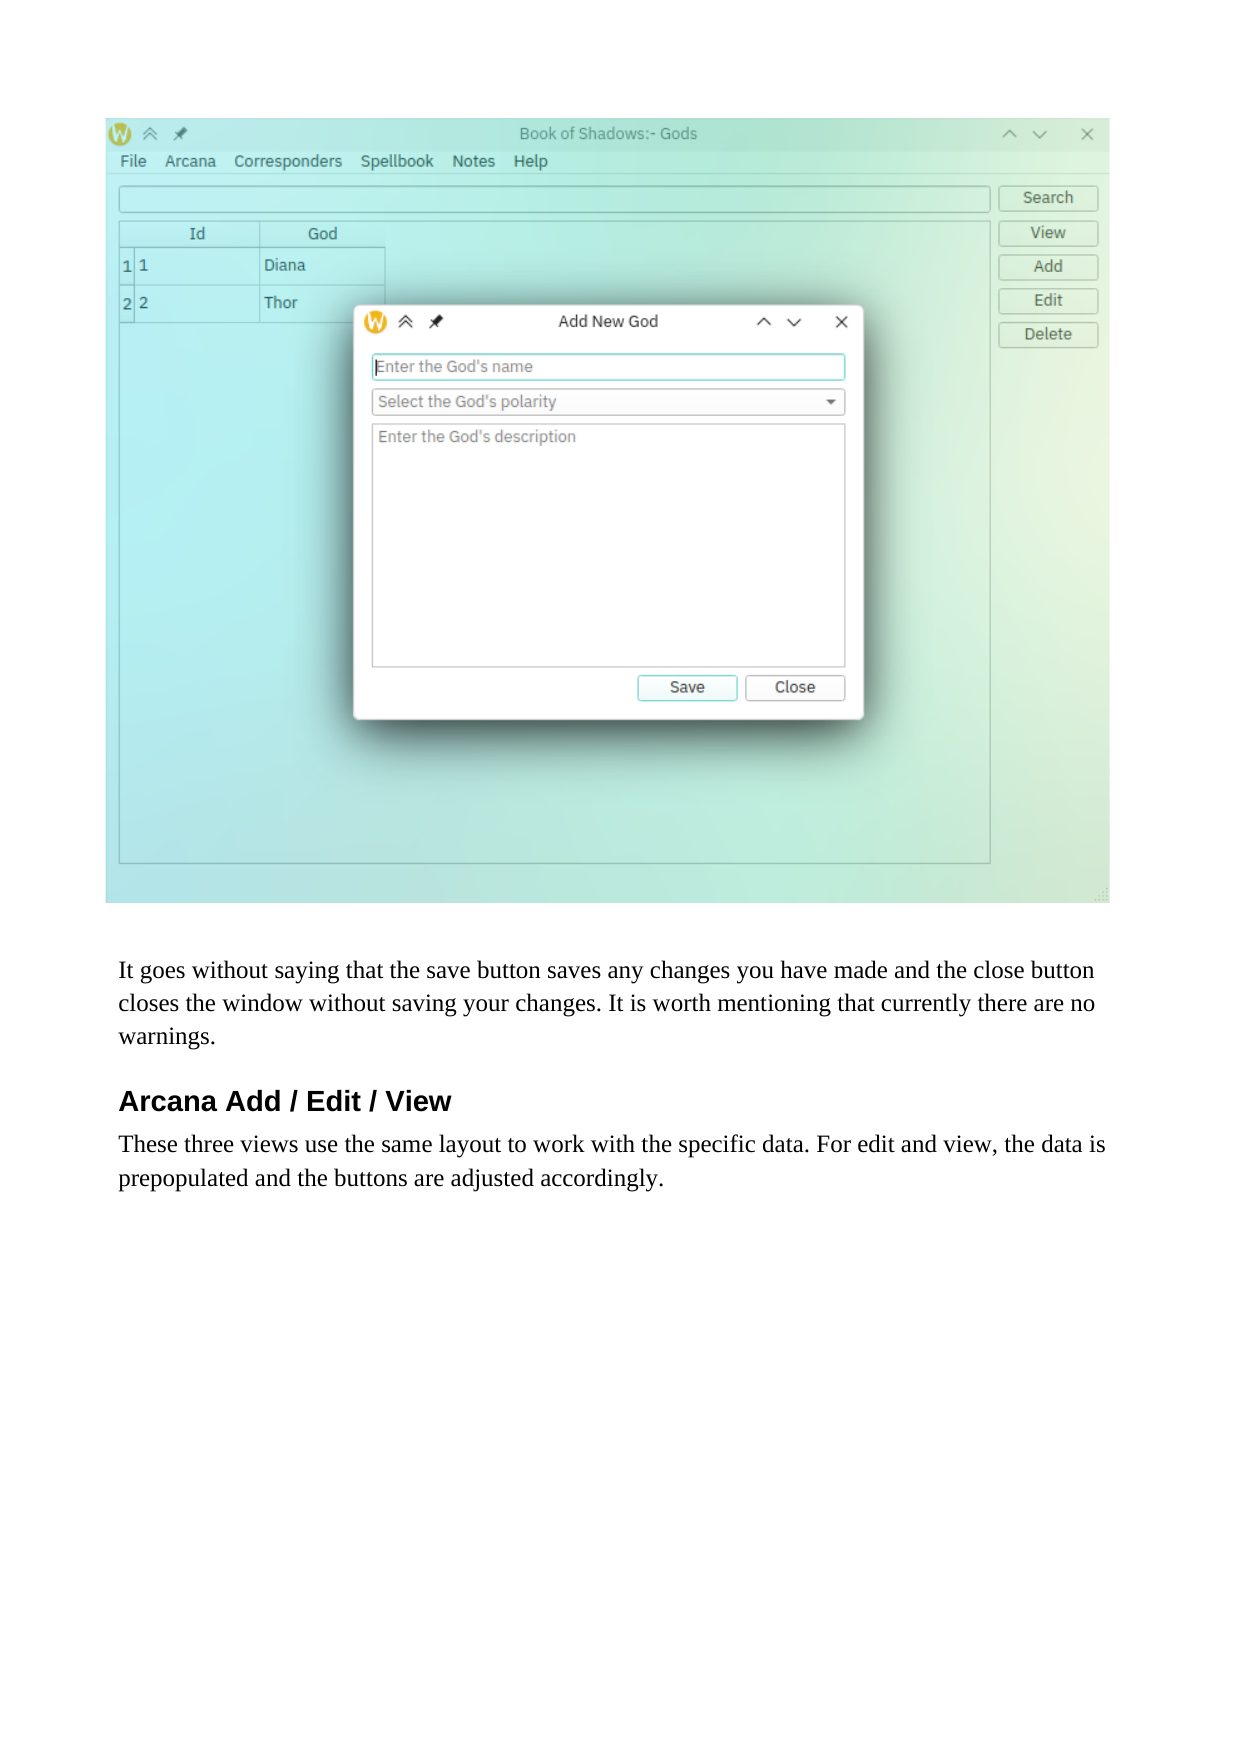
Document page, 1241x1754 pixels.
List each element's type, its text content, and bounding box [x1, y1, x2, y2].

text These three views use the same layout to work with the specific data. For edit and view, the data is prepopulated and the buttons are adjusted accordingly. [118, 1129, 1122, 1191]
subtitle Arcana Add / Edit / View [118, 1083, 1122, 1117]
picture [105, 118, 1110, 903]
text It goes without saying that the save button saves any changes you have made and the close button closes the window without saving your changes. It is worth mentioning that currently there are no warnings. [118, 955, 1122, 1050]
